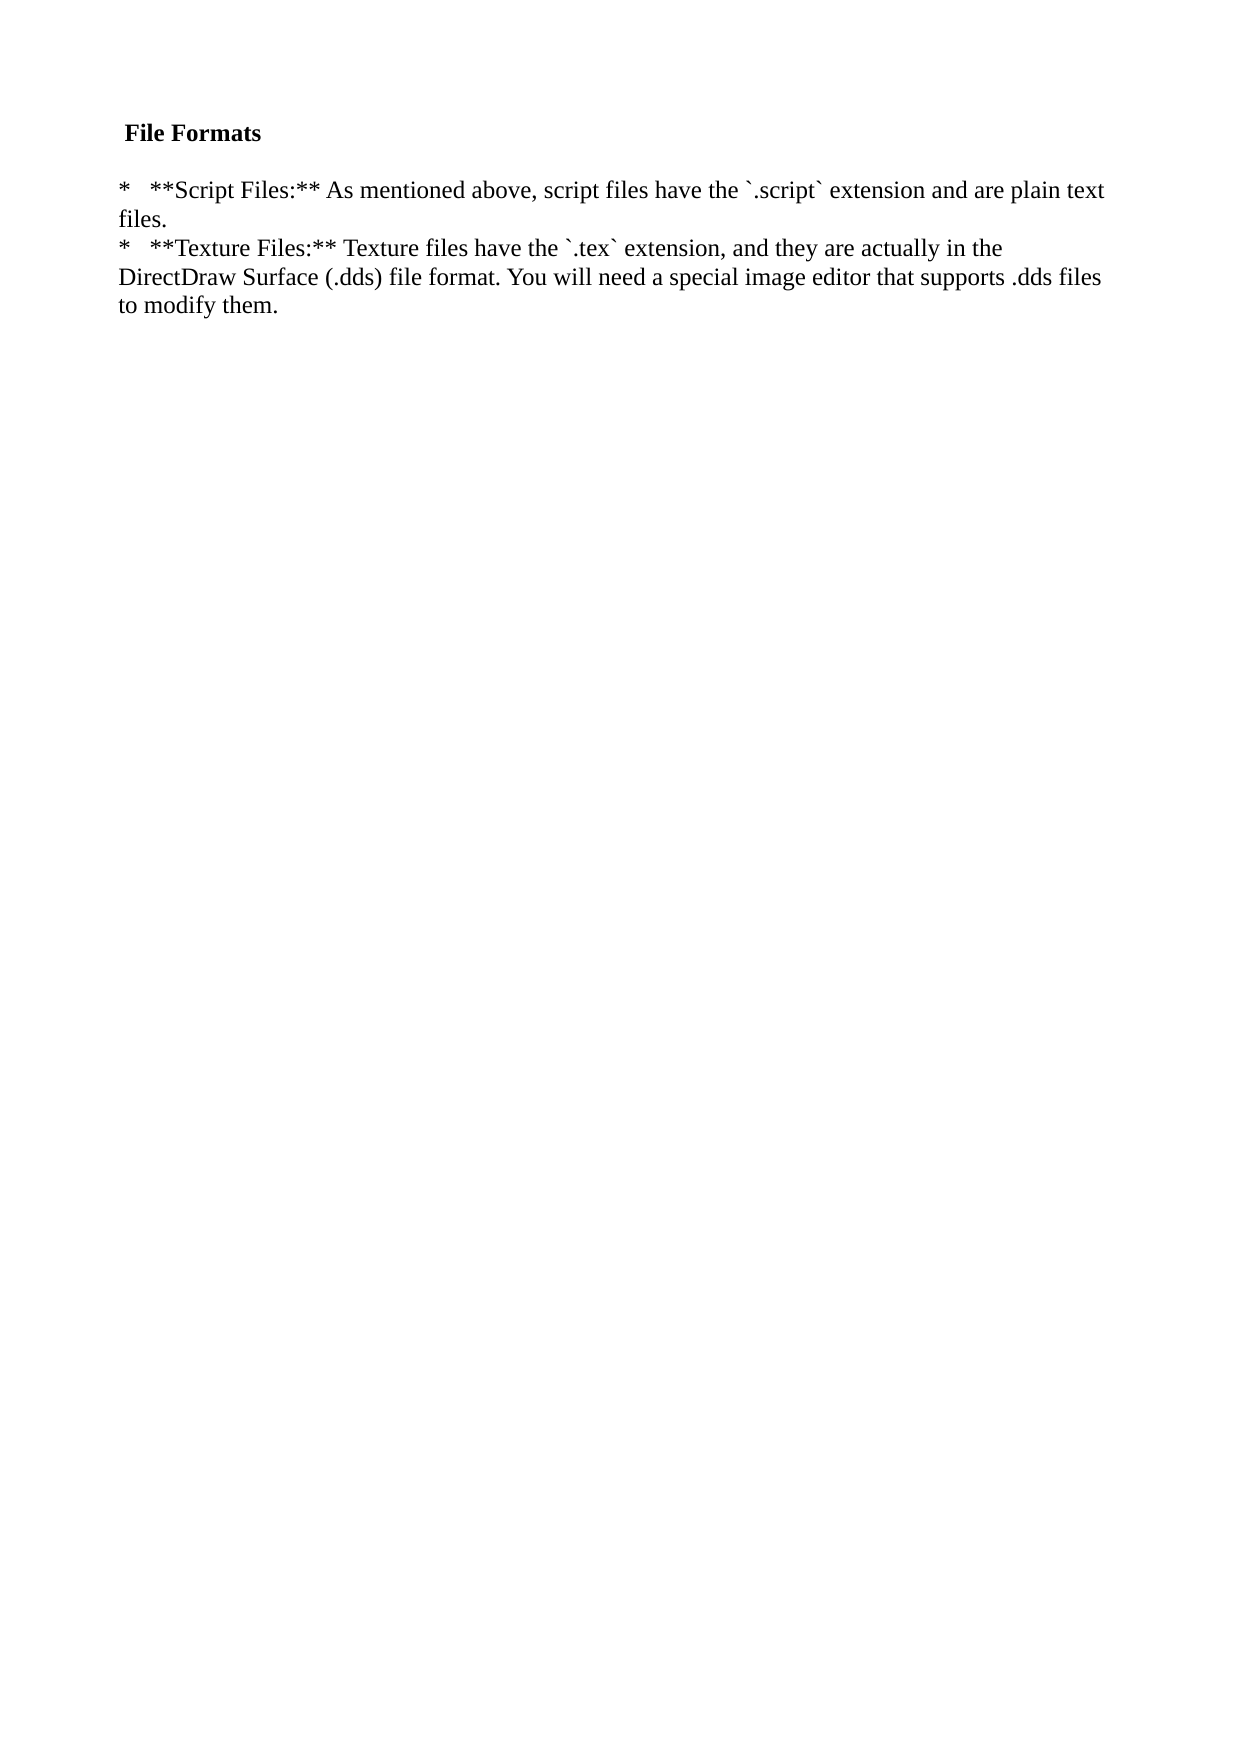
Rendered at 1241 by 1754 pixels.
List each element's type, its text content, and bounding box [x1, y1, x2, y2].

text File Formats [118, 118, 1122, 147]
text * **Texture Files:** Texture files have the `.tex` extension, and they are actually in the DirectDraw Surface (.dds) file format. You will need a special image editor that supports .dds files to modify them. [118, 233, 1122, 319]
text * **Script Files:** As mentioned above, script files have the `.script` extension and are plain text files. [118, 176, 1122, 233]
